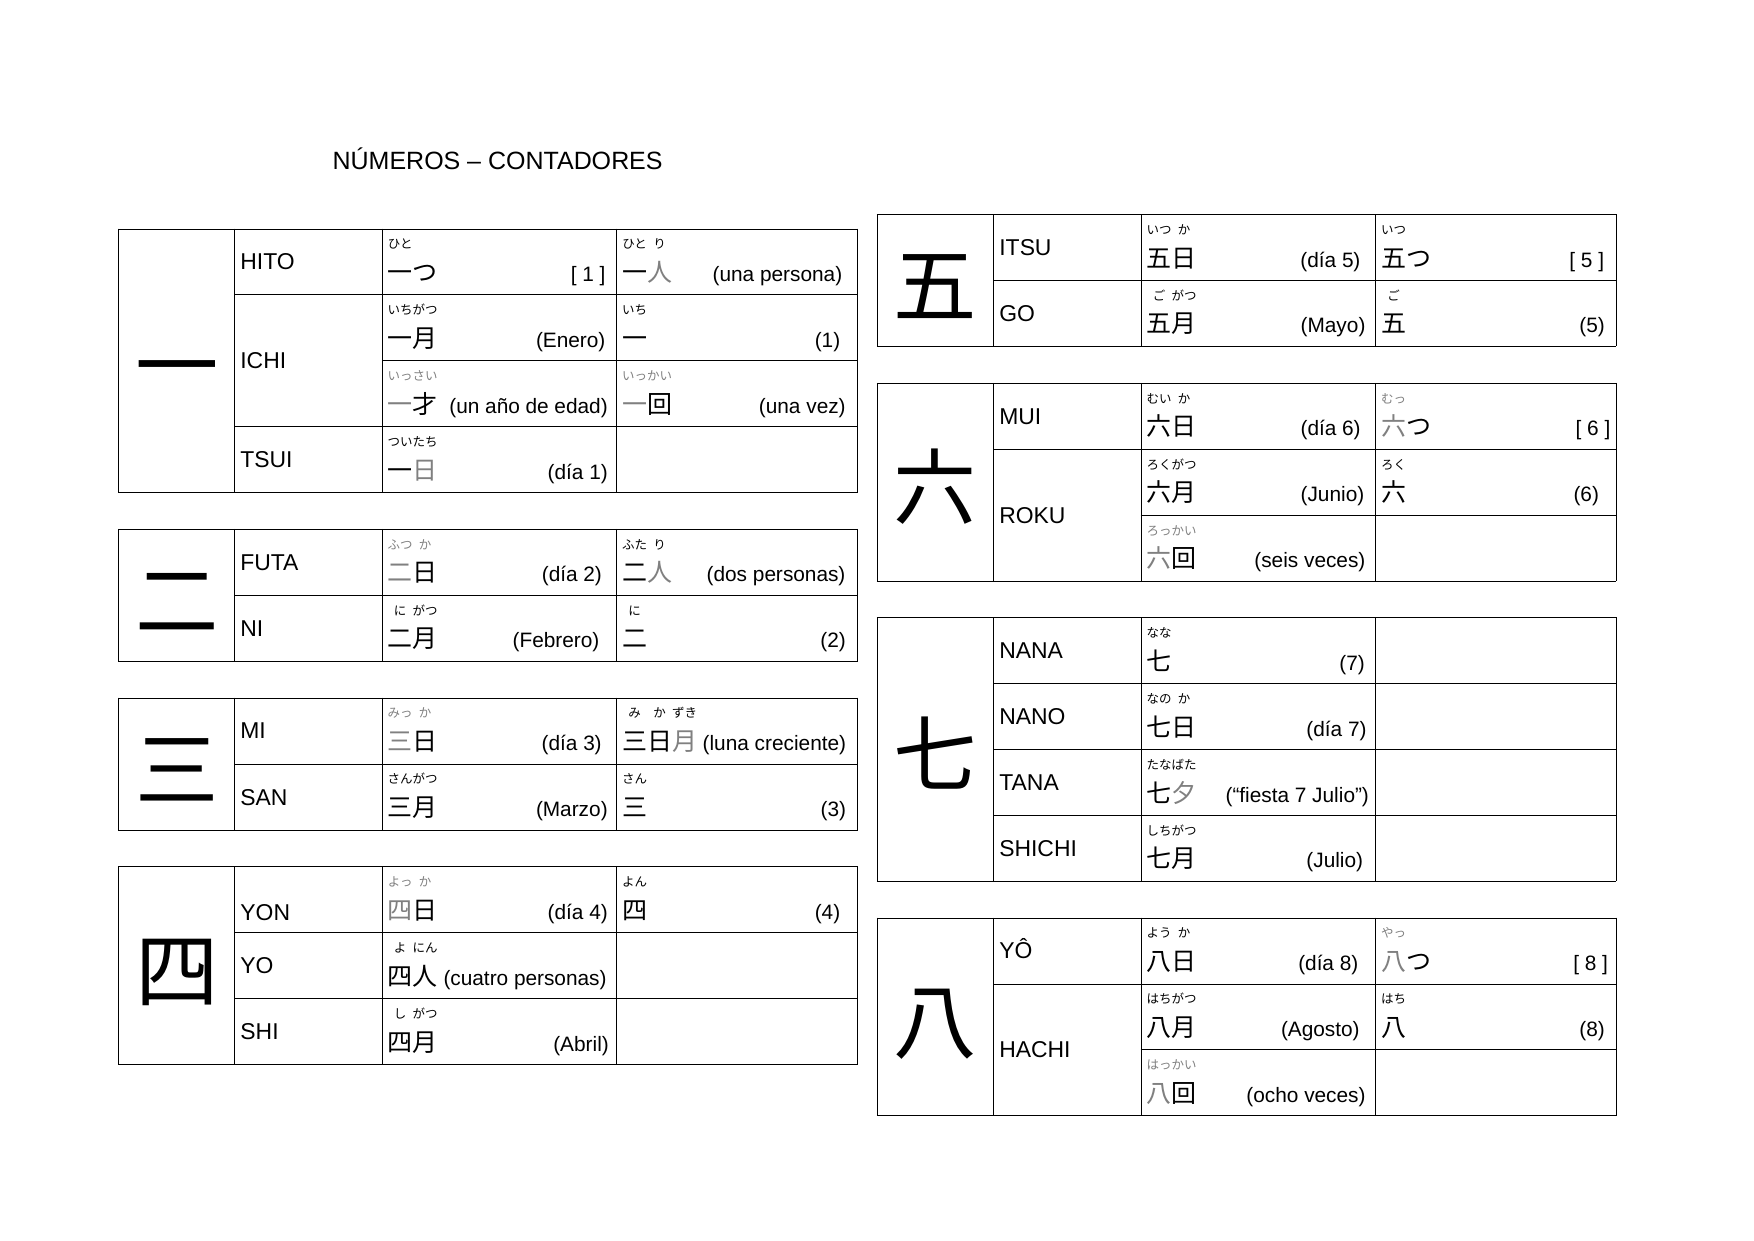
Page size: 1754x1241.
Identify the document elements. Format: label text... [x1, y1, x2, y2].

table_cell 六ろく (6) [1376, 450, 1616, 515]
table_cell 一いっ回かい (una vez) [617, 361, 857, 426]
table_cell SAN [235, 765, 382, 830]
table_cell TSUI [235, 427, 382, 492]
table_cell YO [235, 933, 382, 998]
table_header 七 [878, 618, 993, 881]
table_cell [1376, 1050, 1616, 1115]
table_cell [1376, 684, 1616, 749]
table_header 二ふつ日か (día 2) [383, 530, 616, 595]
table_header 七なな (7) [1142, 618, 1375, 683]
table_cell ICHI [235, 295, 382, 426]
table_cell [617, 999, 857, 1064]
table_cell SHICHI [994, 816, 1141, 881]
table_cell [1376, 750, 1616, 815]
table_header FUTA [235, 530, 382, 595]
table_cell 三さん (3) [617, 765, 857, 830]
table_header 二ふた人り (dos personas) [617, 530, 857, 595]
table_cell 二に月がつ (Febrero) [383, 596, 616, 661]
table_cell 六ろっ回かい (seis veces) [1142, 516, 1375, 581]
table_header YON [235, 867, 382, 932]
table_cell 八はち月がつ (Agosto) [1142, 985, 1375, 1049]
table_cell 一いっ才さい (un año de edad) [383, 361, 616, 426]
table_cell [1376, 816, 1616, 881]
table_cell SHI [235, 999, 382, 1064]
table_header YÔ [994, 919, 1141, 983]
table_cell 五ご月がつ (Mayo) [1142, 281, 1375, 346]
table_header MI [235, 699, 382, 763]
table_header MUI [994, 384, 1141, 449]
table_header [1376, 618, 1616, 683]
table_cell [617, 427, 857, 492]
table_header 一ひとつ [ 1 ] [383, 230, 616, 294]
table_header ITSU [994, 215, 1141, 280]
table_header 一ひと人り (una persona) [617, 230, 857, 294]
table_cell 二に (2) [617, 596, 857, 661]
table_header 四 [119, 867, 234, 1064]
table_cell NANO [994, 684, 1141, 749]
table_header 五いつ日か (día 5) [1142, 215, 1375, 280]
table_cell [1376, 516, 1616, 581]
table_cell HACHI [994, 985, 1141, 1115]
table_header 六むっつ [ 6 ] [1376, 384, 1616, 449]
table_cell NI [235, 596, 382, 661]
table_header 二 [119, 530, 234, 661]
table_cell [617, 933, 857, 998]
table_header 八よう日か (día 8) [1142, 919, 1375, 983]
table_cell GO [994, 281, 1141, 346]
table_header 八 [878, 919, 993, 1115]
table_header 一 [119, 230, 234, 492]
table_cell 四し月がつ (Abril) [383, 999, 616, 1064]
table_cell 一いち (1) [617, 295, 857, 360]
table_cell 四よ人にん (cuatro personas) [383, 933, 616, 998]
table_cell 七たな夕ばた (“fiesta 7 Julio”) [1142, 750, 1375, 815]
table_header 四よっ日か (día 4) [383, 867, 616, 932]
table_header 六 [878, 384, 993, 581]
table_cell 一いち月がつ (Enero) [383, 295, 616, 360]
table_cell 一つい日たち (día 1) [383, 427, 616, 492]
table_header 三みっ日か (día 3) [383, 699, 616, 763]
table_cell ROKU [994, 450, 1141, 581]
table_header 八やっつ [ 8 ] [1376, 919, 1616, 983]
table_cell 八はち (8) [1376, 985, 1616, 1049]
table_cell TANA [994, 750, 1141, 815]
table_header HITO [235, 230, 382, 294]
table_header 三 [119, 699, 234, 830]
text NÚMEROS – CONTADORES [118, 146, 877, 175]
table_header 四よん (4) [617, 867, 857, 932]
table_header 五いつつ [ 5 ] [1376, 215, 1616, 280]
table_header 五 [878, 215, 993, 346]
table_header 三み日か月ずき (luna creciente) [617, 699, 857, 763]
table_header 六むい日か (día 6) [1142, 384, 1375, 449]
table_cell 七なの日か (día 7) [1142, 684, 1375, 749]
table_header NANA [994, 618, 1141, 683]
table_cell 三さん月がつ (Marzo) [383, 765, 616, 830]
table_cell 七しち月がつ (Julio) [1142, 816, 1375, 881]
table_cell 五ご (5) [1376, 281, 1616, 346]
table_cell 六ろく月がつ (Junio) [1142, 450, 1375, 515]
table_cell 八はっ回かい (ocho veces) [1142, 1050, 1375, 1115]
